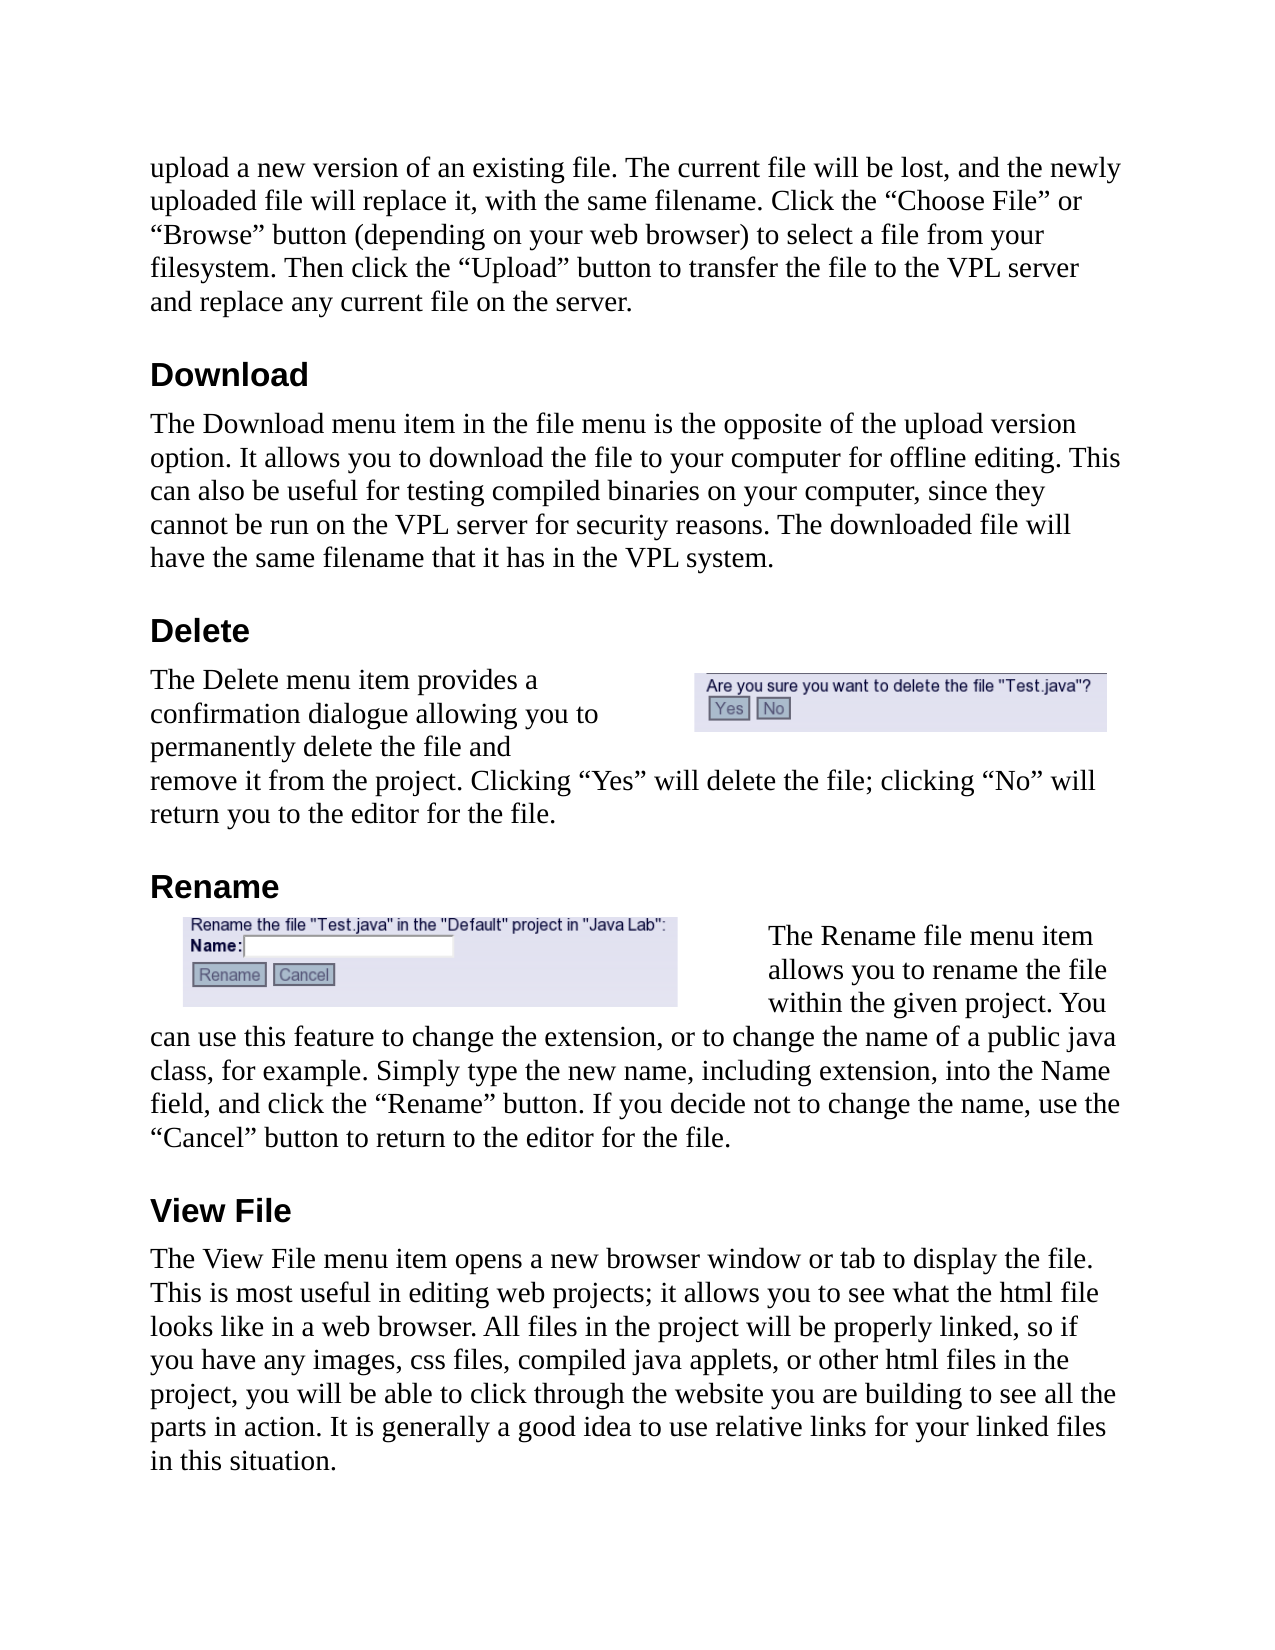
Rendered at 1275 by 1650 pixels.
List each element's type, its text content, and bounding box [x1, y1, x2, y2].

text The View File menu item opens a new browser window or tab to display the file. This is most useful in editing web projects; it allows you to see what the html file looks like in a web browser. All files in the project will be properly linked, so if you have any images, css files, compiled java applets, or other html files in the project, you will be able to click through the website you are building to see all the parts in action. It is generally a good idea to use relative links for your linked files in this situation. [150, 1242, 1125, 1476]
subtitle Download [150, 355, 1125, 394]
subtitle View File [150, 1191, 1125, 1229]
subtitle Rename [150, 867, 1125, 906]
picture [694, 673, 1107, 732]
text upload a new version of an existing file. The current file will be lost, and the newly uploaded file will replace it, with the same filename. Click the “Choose File” or “Browse” button (depending on your web browser) to select a file from your filesystem. Then click the “Upload” button to transfer the file to the VPL server and replace any current file on the server. [150, 150, 1125, 318]
picture [182, 917, 678, 1007]
text The Delete menu item provides a confirmation dialogue allowing you to permanently delete the file and remove it from the project. Clicking “Yes” will delete the file; clicking “No” will return you to the editor for the file. [150, 662, 1125, 830]
subtitle Delete [150, 611, 1125, 650]
text The Download menu item in the file menu is the opposite of the upload version option. It allows you to download the file to your computer for offline editing. This can also be useful for testing compiled binaries on your computer, since they cannot be run on the VPL server for security reasons. The downloaded file will have the same filename that it has in the VPL system. [150, 406, 1125, 574]
text The Rename file menu item allows you to rename the file within the given project. You can use this feature to change the extension, or to change the name of a public java class, for example. Simply type the new name, including extension, into the Name field, and click the “Rename” button. If you decide not to change the name, use the “Cancel” button to return to the editor for the file. [150, 918, 1125, 1153]
